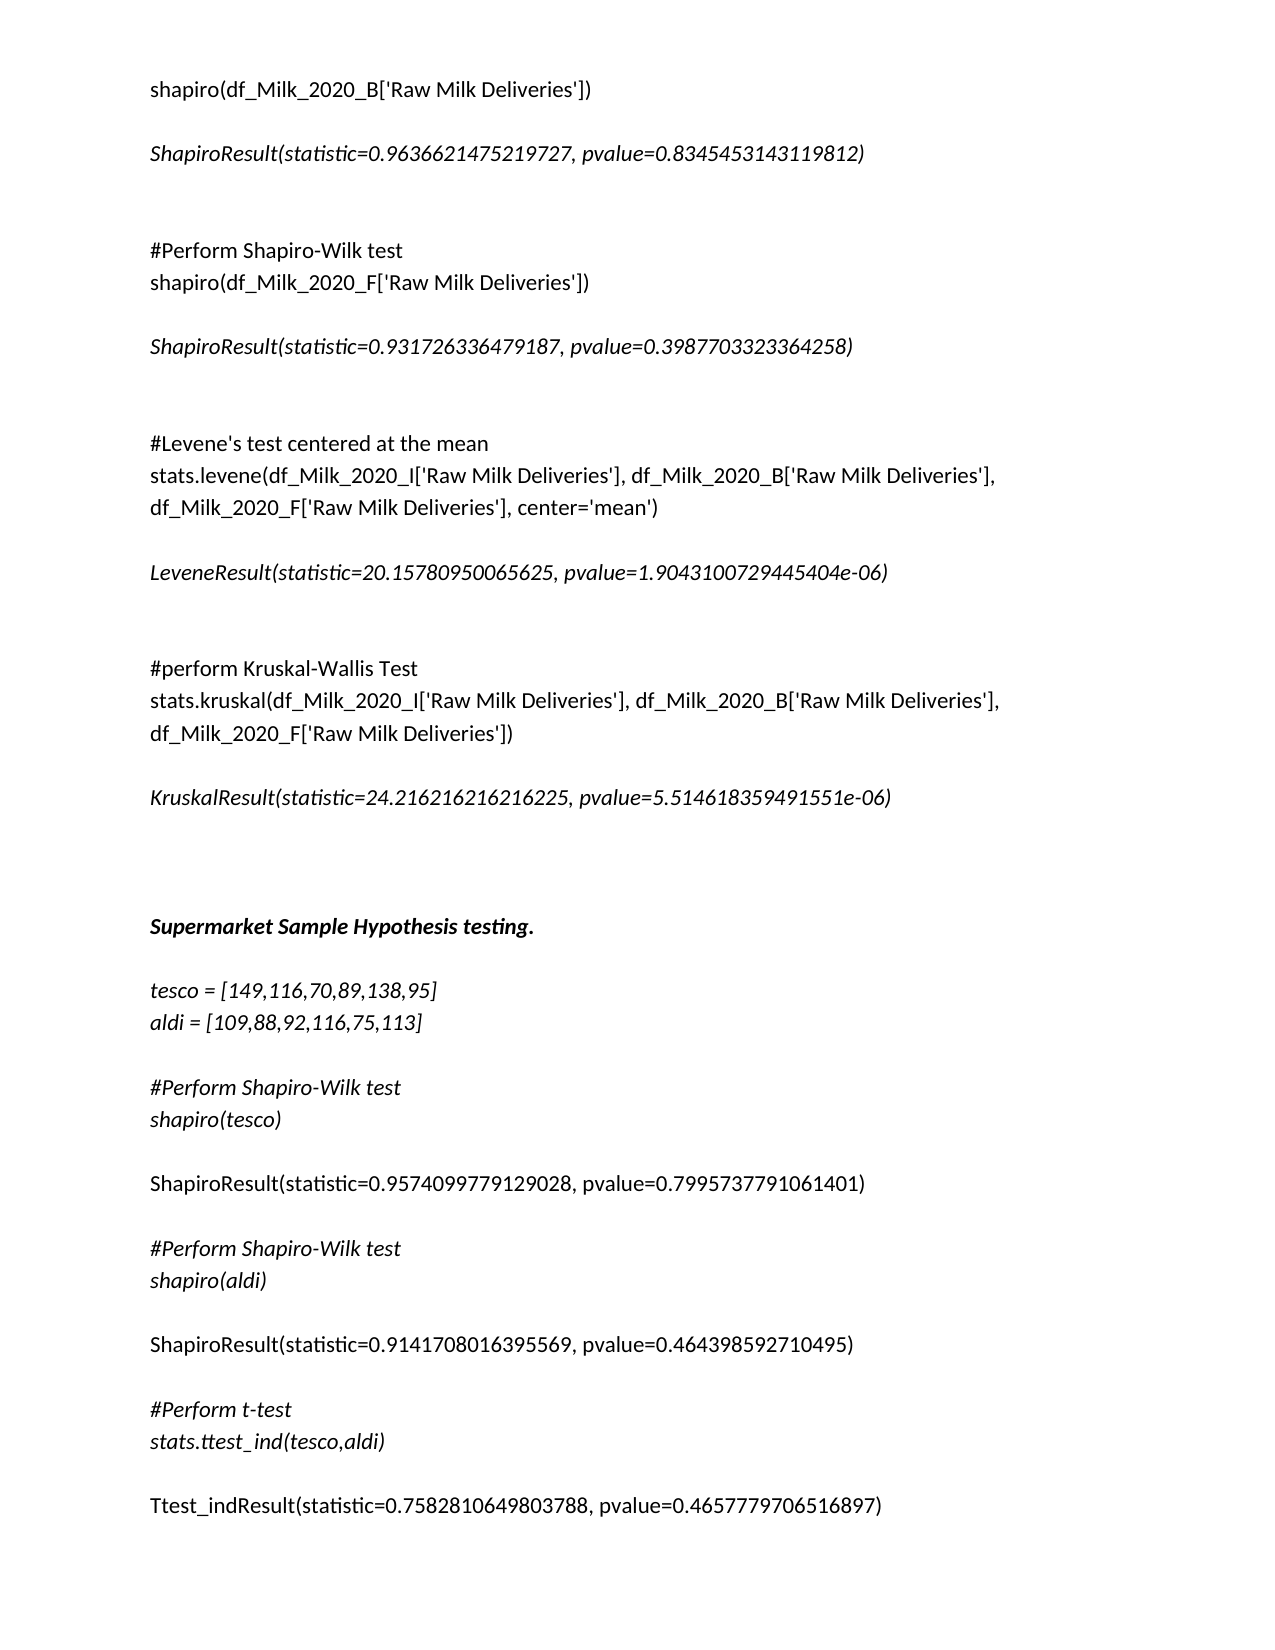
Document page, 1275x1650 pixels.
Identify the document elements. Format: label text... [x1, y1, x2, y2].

text #Levene's test centered at the mean [150, 429, 1125, 457]
text stats.kruskal(df_Milk_2020_I['Raw Milk Deliveries'], df_Milk_2020_B['Raw Milk Deliveries'], df_Milk_2020_F['Raw Milk Deliveries']) [150, 687, 1125, 747]
text ShapiroResult(statistic=0.9574099779129028, pvalue=0.7995737791061401) [150, 1169, 1125, 1197]
text ShapiroResult(statistic=0.931726336479187, pvalue=0.3987703323364258) [150, 332, 1125, 361]
text #Perform t-test [150, 1395, 1125, 1423]
text tesco = [149,116,70,89,138,95] [150, 976, 1125, 1004]
text #perform Kruskal-Wallis Test [150, 654, 1125, 682]
text shapiro(df_Milk_2020_F['Raw Milk Deliveries']) [150, 268, 1125, 296]
text Supermarket Sample Hypothesis testing. [150, 912, 1125, 940]
text LeveneResult(statistic=20.15780950065625, pvalue=1.9043100729445404e-06) [150, 558, 1125, 586]
text ShapiroResult(statistic=0.9141708016395569, pvalue=0.464398592710495) [150, 1330, 1125, 1358]
text #Perform Shapiro-Wilk test [150, 1073, 1125, 1101]
text KruskalResult(statistic=24.216216216216225, pvalue=5.514618359491551e-06) [150, 783, 1125, 811]
text #Perform Shapiro-Wilk test [150, 1234, 1125, 1262]
text stats.levene(df_Milk_2020_I['Raw Milk Deliveries'], df_Milk_2020_B['Raw Milk Deliveries'], df_Milk_2020_F['Raw Milk Deliveries'], center='mean') [150, 461, 1125, 521]
text ShapiroResult(statistic=0.9636621475219727, pvalue=0.8345453143119812) [150, 139, 1125, 167]
text Ttest_indResult(statistic=0.7582810649803788, pvalue=0.4657779706516897) [150, 1491, 1125, 1519]
text #Perform Shapiro-Wilk test [150, 236, 1125, 264]
text shapiro(tesco) [150, 1105, 1125, 1133]
text stats.ttest_ind(tesco,aldi) [150, 1427, 1125, 1455]
text shapiro(df_Milk_2020_B['Raw Milk Deliveries']) [150, 75, 1125, 103]
text shapiro(aldi) [150, 1266, 1125, 1294]
text aldi = [109,88,92,116,75,113] [150, 1008, 1125, 1036]
